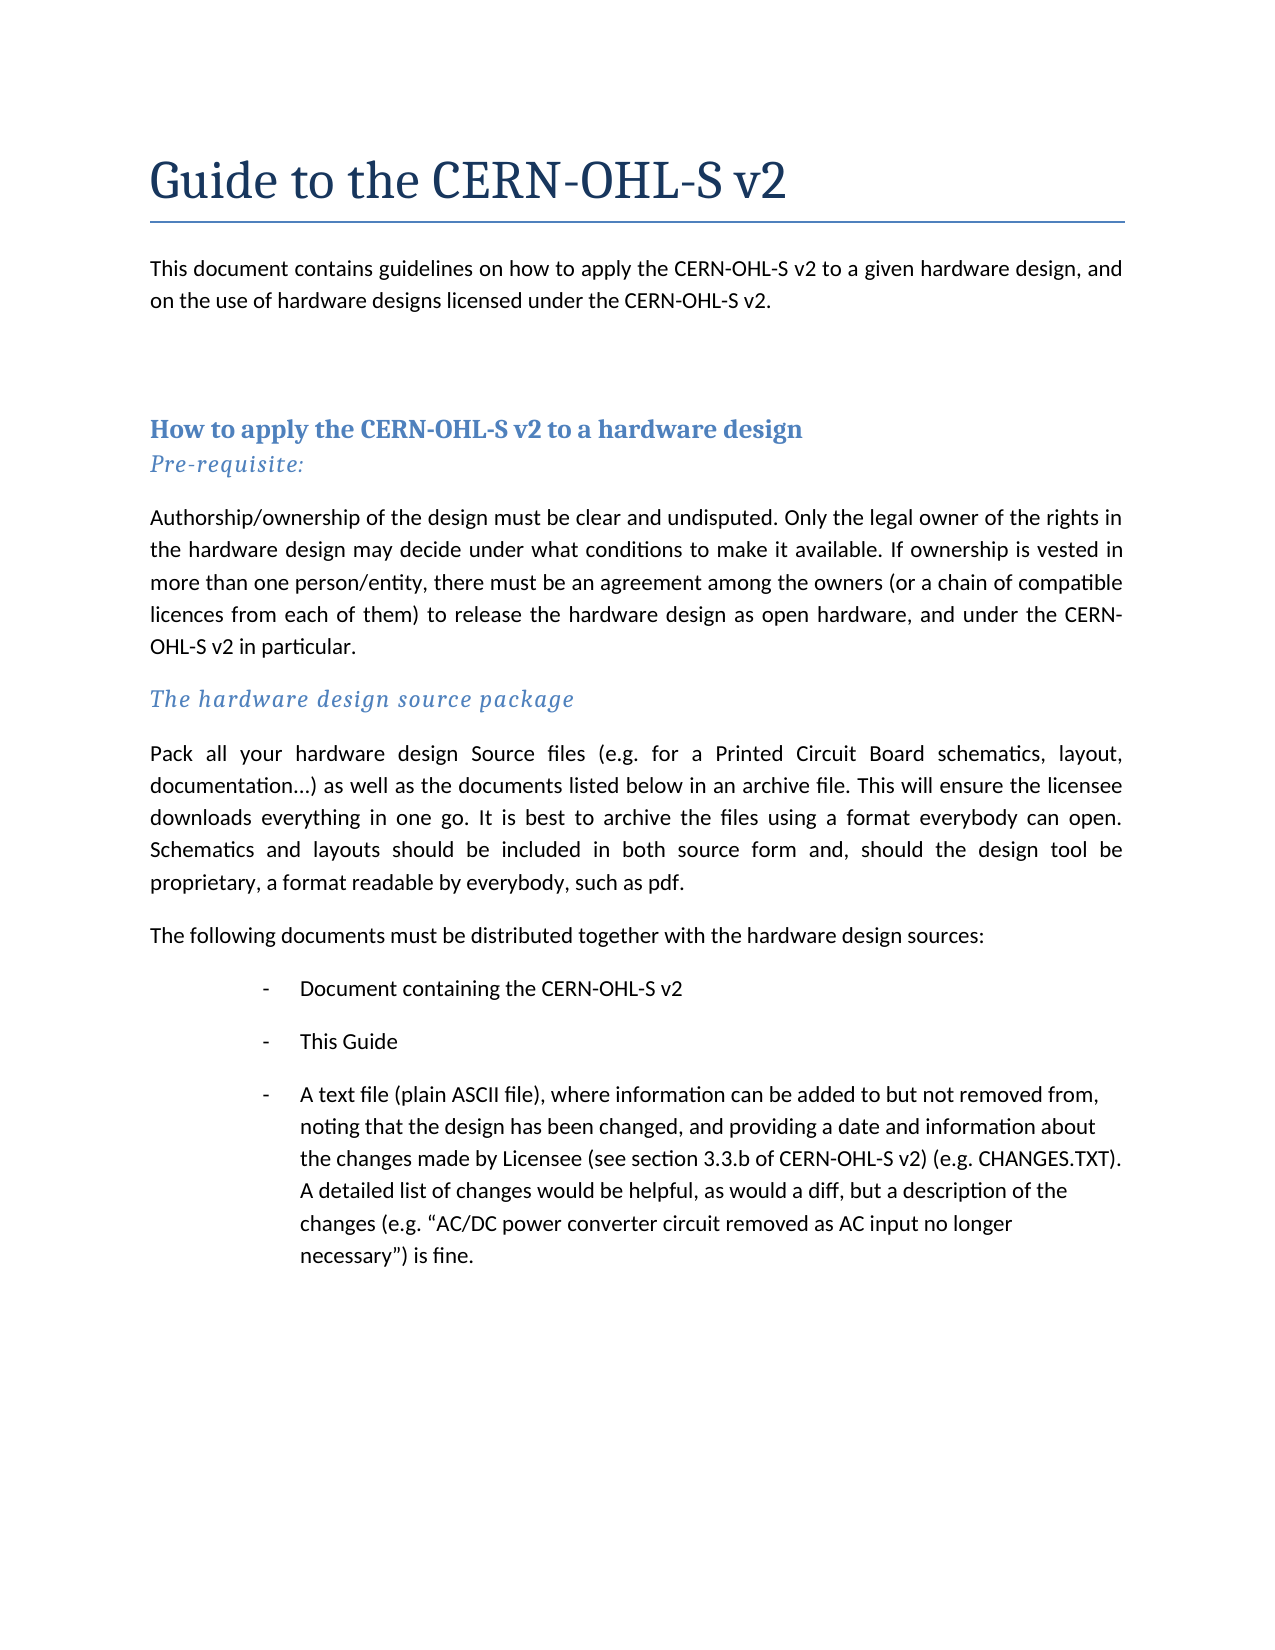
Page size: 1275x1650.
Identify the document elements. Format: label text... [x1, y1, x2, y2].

title Guide to the CERN-OHL-S v2 [150, 150, 1125, 221]
text Authorship/ownership of the design must be clear and undisputed. Only the legal owner of the rights in the hardware design may decide under what conditions to make it available. If ownership is vested in more than one person/entity, there must be an agreement among the owners (or a chain of compatible licences from each of them) to release the hardware design as open hardware, and under the CERN-OHL-S v2 in particular. [150, 503, 1125, 660]
text This document contains guidelines on how to apply the CERN-OHL-S v2 to a given hardware design, and on the use of hardware designs licensed under the CERN-OHL-S v2. [150, 254, 1125, 314]
subtitle Pre-requisite: [150, 449, 1125, 478]
list Document containing the CERN-OHL-S v2 [262, 974, 1125, 1002]
text The following documents must be distributed together with the hardware design sources: [150, 921, 1125, 949]
subtitle The hardware design source package [150, 685, 1125, 714]
text Pack all your hardware design Source files (e.g. for a Printed Circuit Board schematics, layout, documentation...) as well as the documents listed below in an archive file. This will ensure the licensee downloads everything in one go. It is best to archive the files using a format everybody can open. Schematics and layouts should be included in both source form and, should the design tool be proprietary, a format readable by everybody, such as pdf. [150, 739, 1125, 896]
subtitle How to apply the CERN-OHL-S v2 to a hardware design [150, 414, 1125, 445]
list A text file (plain ASCII file), where information can be added to but not removed from, noting that the design has been changed, and providing a date and information about the changes made by Licensee (see section 3.3.b of CERN-OHL-S v2) (e.g. CHANGES.TXT). A detailed list of changes would be helpful, as would a diff, but a description of the changes (e.g. “AC/DC power converter circuit removed as AC input no longer necessary”) is fine. [262, 1080, 1125, 1269]
list This Guide [262, 1027, 1125, 1055]
